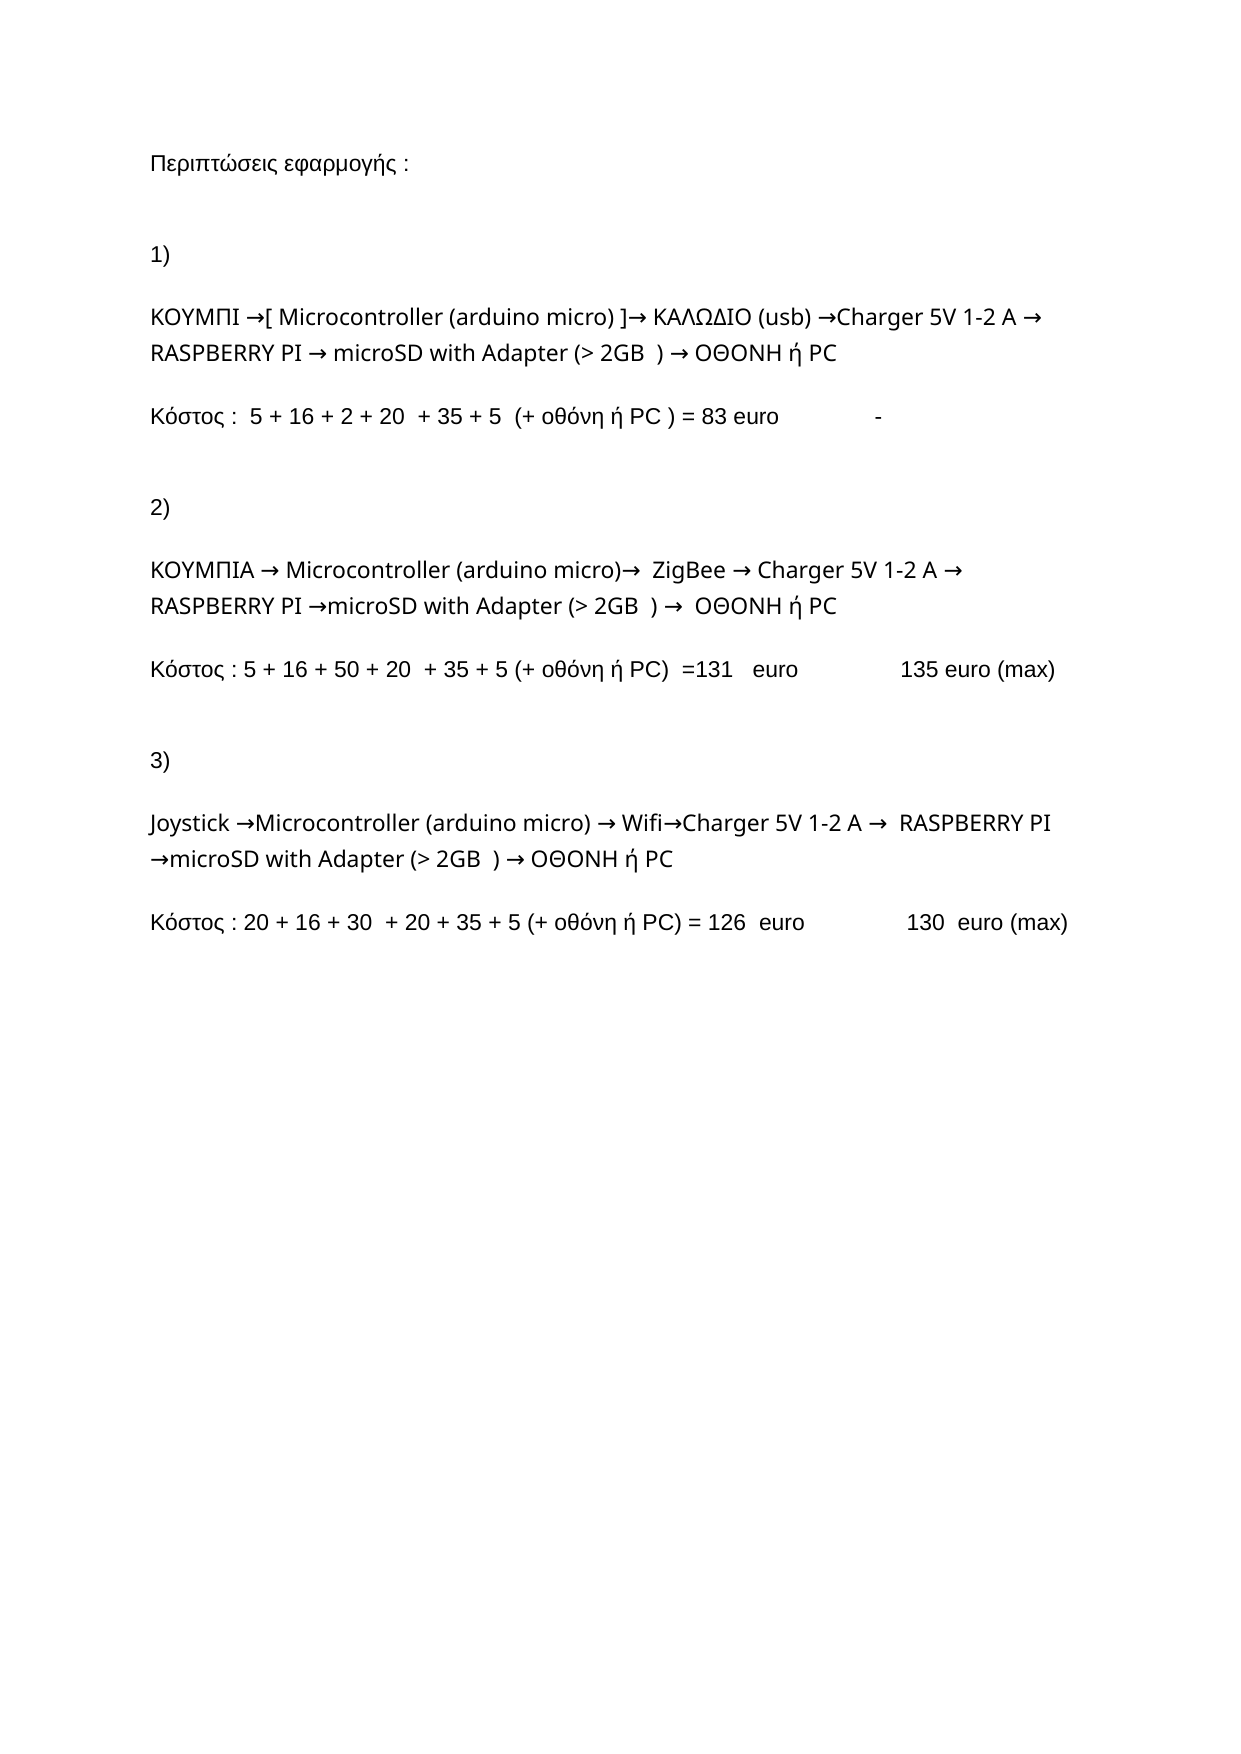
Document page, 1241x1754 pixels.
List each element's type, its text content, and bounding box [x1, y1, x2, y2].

text Κόστος : 20 + 16 + 30 + 20 + 35 + 5 (+ οθόνη ή PC) = 126 euro 130 euro (max) [150, 909, 1090, 936]
text 2) [150, 494, 1090, 520]
text ΚΟΥΜΠΙA → Microcontroller (arduino micro)→ ZigBee → Charger 5V 1-2 A → RASPBERRY PI →microSD with Adapter (> 2GB ) → ΟΘΟΝΗ ή PC [150, 554, 1090, 621]
text 3) [150, 747, 1090, 773]
text 1) [150, 241, 1090, 267]
text Κόστος : 5 + 16 + 50 + 20 + 35 + 5 (+ οθόνη ή PC) =131 euro 135 euro (max) [150, 656, 1090, 683]
text Κόστος : 5 + 16 + 2 + 20 + 35 + 5 (+ οθόνη ή PC ) = 83 euro - [150, 403, 1090, 429]
text Περιπτώσεις εφαρμογής : [150, 150, 1090, 176]
text ΚΟΥΜΠΙ →[ Microcontroller (arduino micro) ]→ ΚΑΛΩΔΙΟ (usb) →Charger 5V 1-2 A → RASPBERRY PI → microSD with Adapter (> 2GB ) → ΟΘΟΝΗ ή PC [150, 301, 1090, 368]
text Joystick →Microcontroller (arduino micro) → Wifi→Charger 5V 1-2 A → RASPBERRY PI →microSD with Adapter (> 2GB ) → ΟΘΟΝΗ ή PC [150, 807, 1090, 874]
